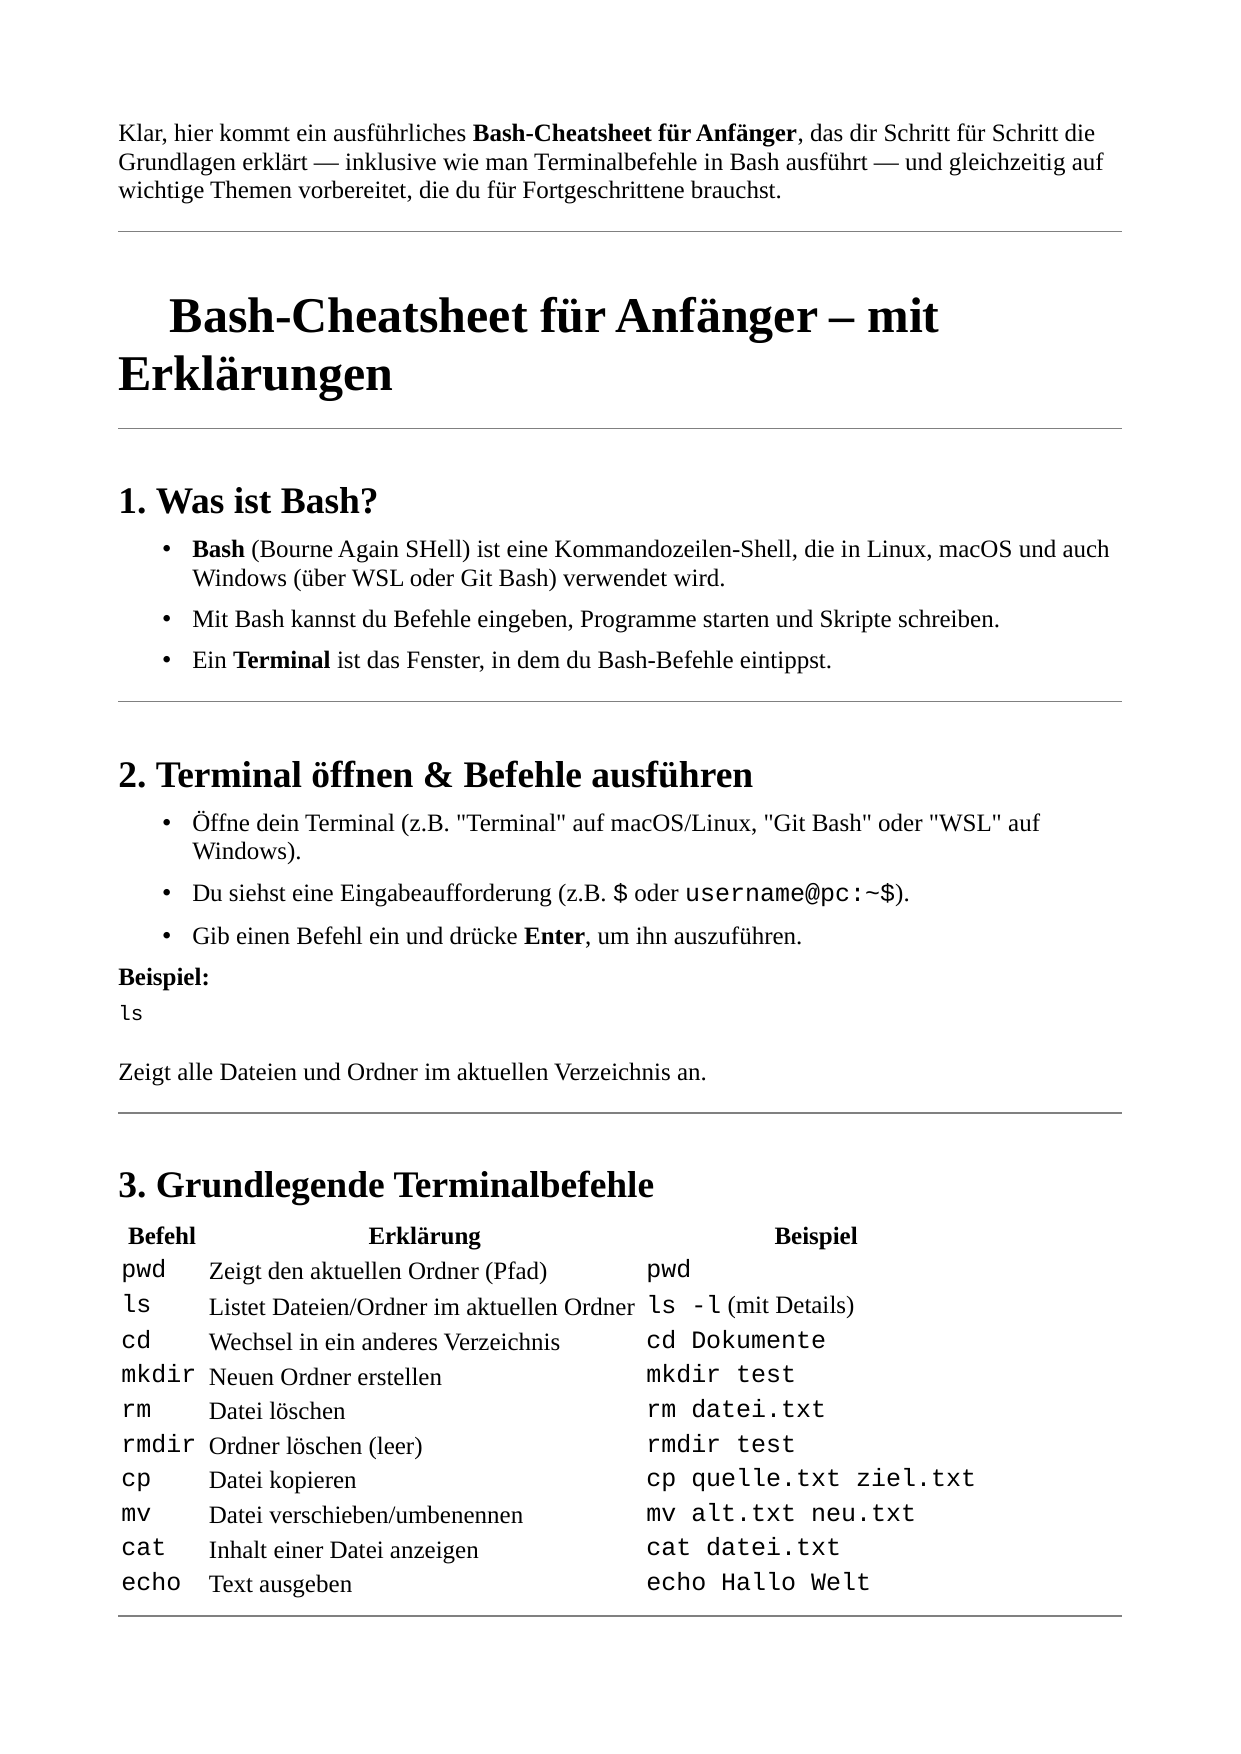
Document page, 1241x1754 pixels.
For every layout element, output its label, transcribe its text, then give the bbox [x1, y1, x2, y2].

table_cell cat datei.txt [643, 1532, 989, 1566]
subtitle 3. Grundlegende Terminalbefehle [118, 1163, 1122, 1206]
table_cell Datei löschen [206, 1394, 643, 1428]
text Klar, hier kommt ein ausführliches Bash-Cheatsheet für Anfänger, das dir Schritt für Schritt die Grundlagen erklärt — inklusive wie man Terminalbefehle in Bash ausführt — und gleichzeitig auf wichtige Themen vorbereitet, die du für Fortgeschrittene brauchst. [118, 118, 1122, 204]
table_header Erklärung [206, 1219, 643, 1253]
list Mit Bash kannst du Befehle eingeben, Programme starten und Skripte schreiben. [162, 604, 1122, 633]
text ls [118, 1003, 1122, 1027]
list Du siehst eine Eingabeaufforderung (z.B. $ oder username@pc:~$). [162, 878, 1122, 908]
table_cell Datei kopieren [206, 1463, 643, 1497]
table_cell cat [118, 1532, 206, 1566]
table_cell pwd [118, 1253, 206, 1288]
subtitle 🐚 Bash-Cheatsheet für Anfänger – mit Erklärungen [118, 286, 1122, 401]
table_cell Wechsel in ein anderes Verzeichnis [206, 1324, 643, 1359]
table_cell rmdir [118, 1428, 206, 1463]
table_header Befehl [118, 1219, 206, 1253]
table_cell mv alt.txt neu.txt [643, 1497, 989, 1532]
table_header Beispiel [643, 1219, 989, 1253]
table_cell Datei verschieben/umbenennen [206, 1497, 643, 1532]
table_cell mkdir [118, 1359, 206, 1393]
table_cell mv [118, 1497, 206, 1532]
list Öffne dein Terminal (z.B. "Terminal" auf macOS/Linux, "Git Bash" oder "WSL" auf Windows). [162, 808, 1122, 865]
table_cell Zeigt den aktuellen Ordner (Pfad) [206, 1253, 643, 1288]
table_cell rm [118, 1394, 206, 1428]
table_cell Listet Dateien/Ordner im aktuellen Ordner [206, 1288, 643, 1324]
subtitle 1. Was ist Bash? [118, 479, 1122, 522]
list Gib einen Befehl ein und drücke Enter, um ihn auszuführen. [162, 921, 1122, 950]
table_cell echo [118, 1566, 206, 1601]
list Bash (Bourne Again SHell) ist eine Kommandozeilen-Shell, die in Linux, macOS und auch Windows (über WSL oder Git Bash) verwendet wird. [162, 534, 1122, 592]
table_cell rmdir test [643, 1428, 989, 1463]
table_cell cd [118, 1324, 206, 1359]
table_cell echo Hallo Welt [643, 1566, 989, 1601]
table_cell ls [118, 1288, 206, 1324]
table_cell cp [118, 1463, 206, 1497]
table_cell pwd [643, 1253, 989, 1288]
table_cell cd Dokumente [643, 1324, 989, 1359]
table_cell ls -l (mit Details) [643, 1288, 989, 1324]
table_cell Ordner löschen (leer) [206, 1428, 643, 1463]
table_cell Text ausgeben [206, 1566, 643, 1601]
table_cell mkdir test [643, 1359, 989, 1393]
text Zeigt alle Dateien und Ordner im aktuellen Verzeichnis an. [118, 1057, 1122, 1085]
table_cell Inhalt einer Datei anzeigen [206, 1532, 643, 1566]
subtitle 2. Terminal öffnen & Befehle ausführen [118, 752, 1122, 795]
list Ein Terminal ist das Fenster, in dem du Bash-Befehle eintippst. [162, 646, 1122, 674]
table_cell rm datei.txt [643, 1394, 989, 1428]
text Beispiel: [118, 962, 1122, 991]
table_cell Neuen Ordner erstellen [206, 1359, 643, 1393]
table_cell cp quelle.txt ziel.txt [643, 1463, 989, 1497]
